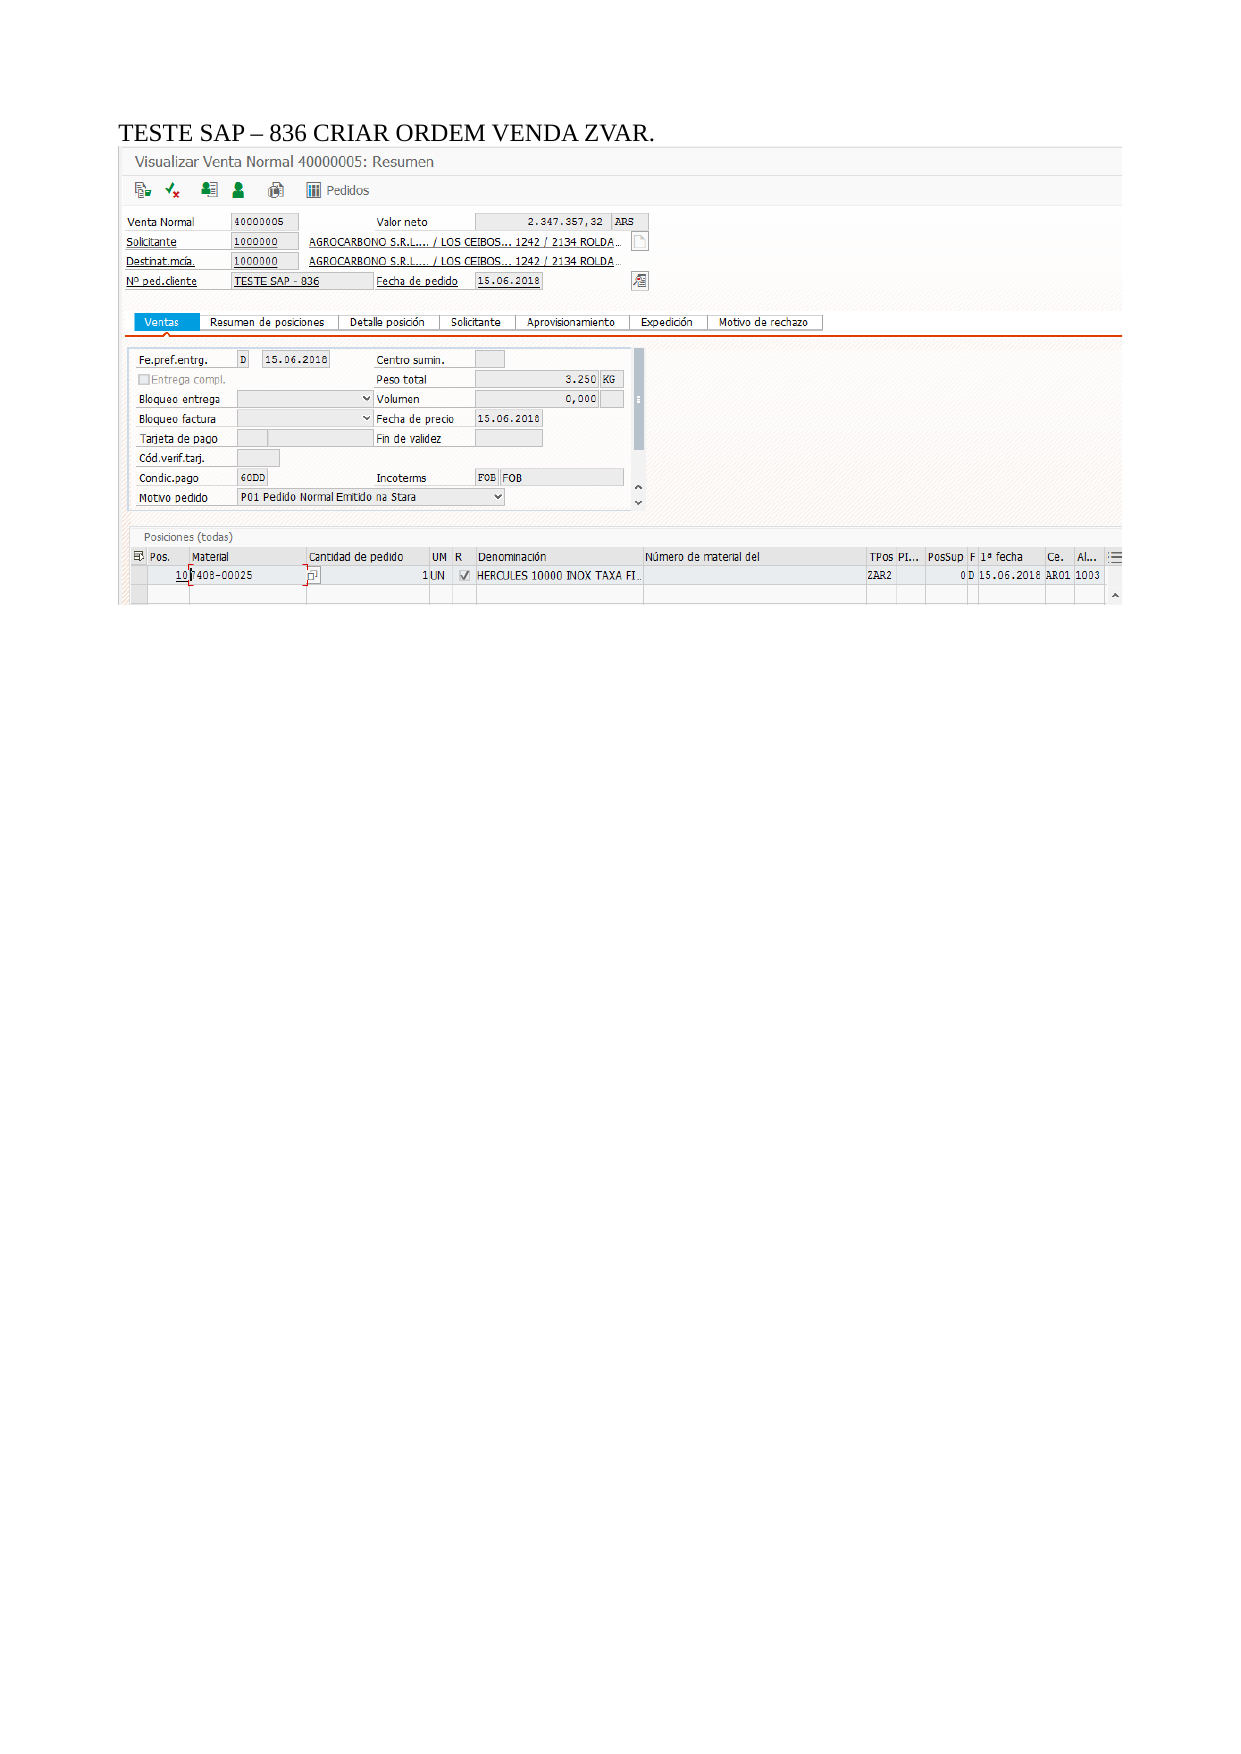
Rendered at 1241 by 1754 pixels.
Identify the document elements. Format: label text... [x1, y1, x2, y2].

text TESTE SAP – 836 CRIAR ORDEM VENDA ZVAR. [118, 118, 1122, 146]
picture [118, 146, 1123, 605]
